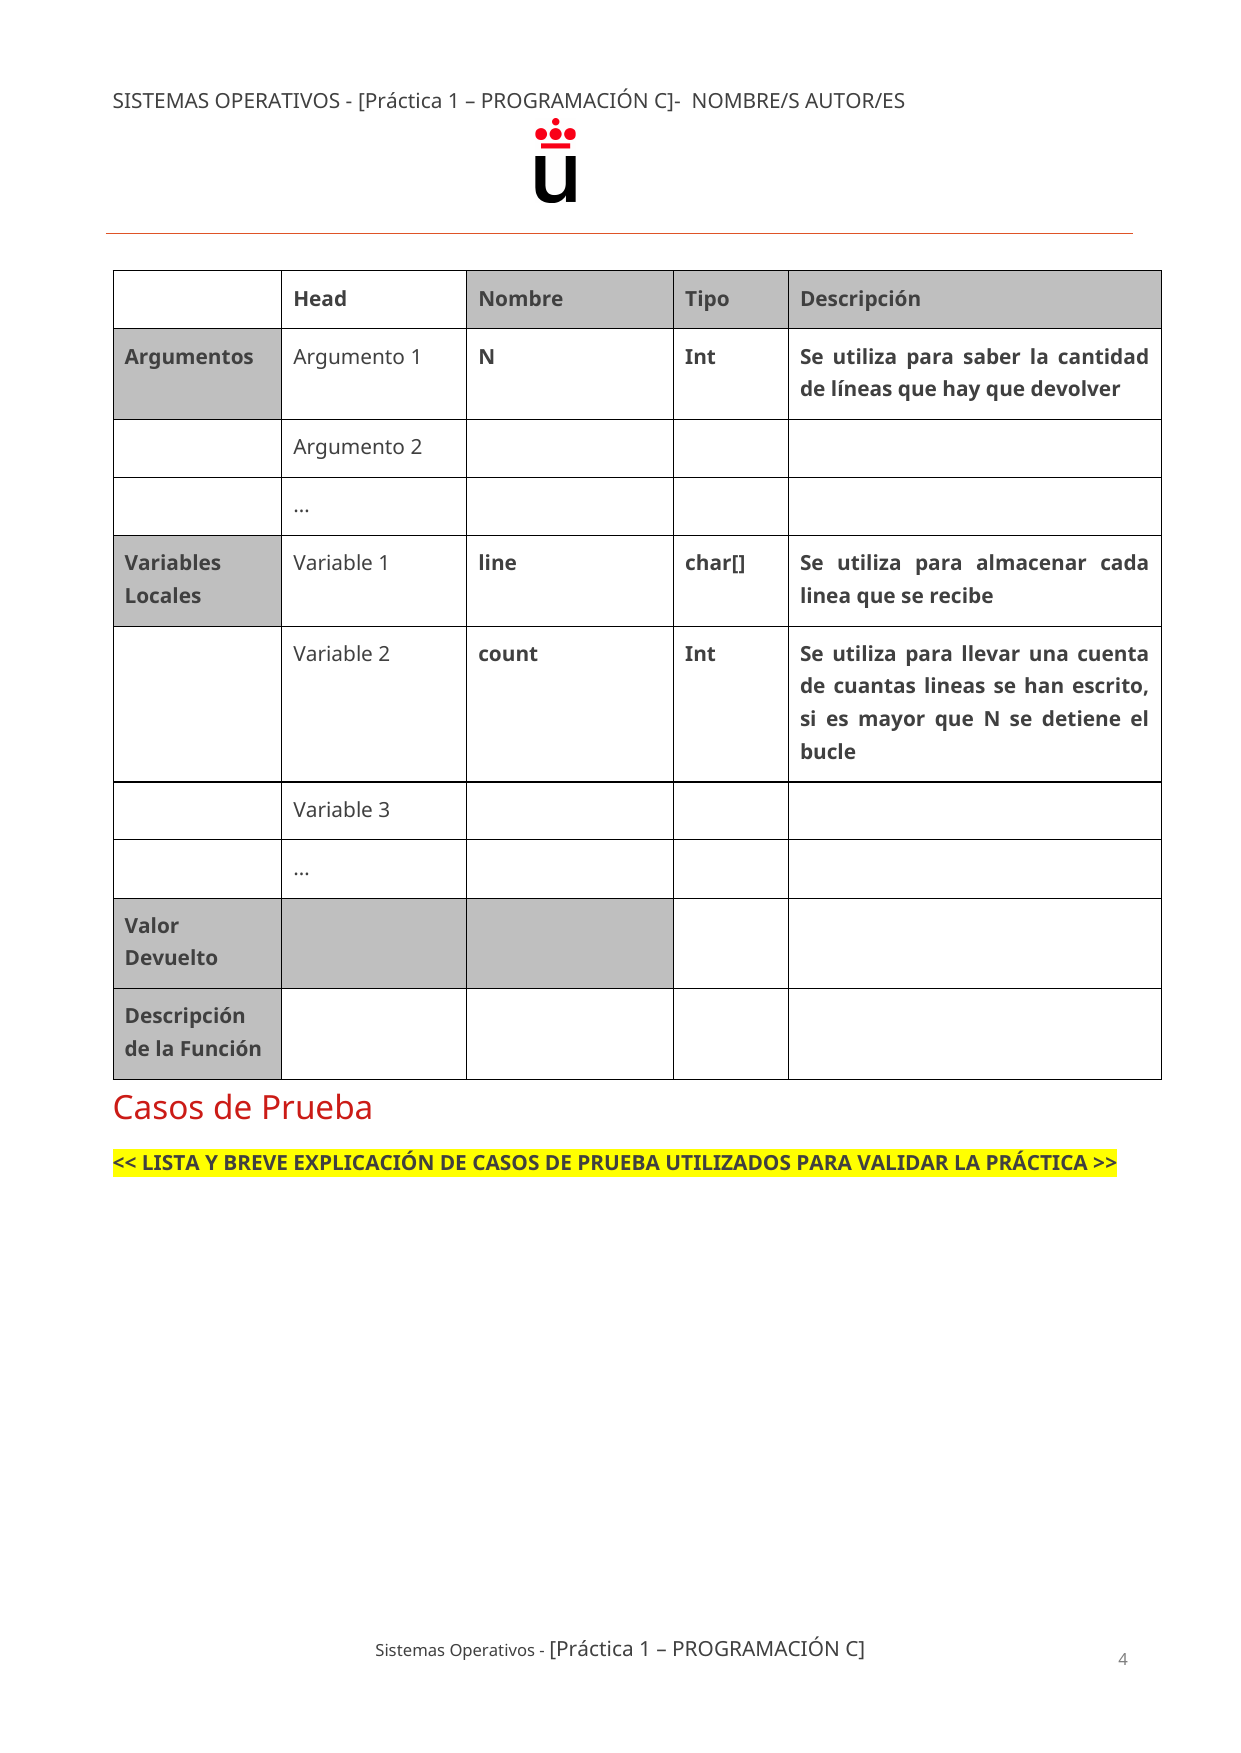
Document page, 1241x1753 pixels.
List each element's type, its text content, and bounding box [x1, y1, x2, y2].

table_cell [674, 478, 788, 535]
table_cell [467, 840, 673, 897]
table_cell Variables Locales [114, 536, 281, 626]
table_header Head [282, 271, 466, 328]
table_header Nombre [467, 271, 673, 328]
table_cell [789, 478, 1161, 535]
table_cell [467, 420, 673, 477]
table_cell [114, 478, 281, 535]
table_header [114, 271, 281, 328]
table_cell Variable 2 [282, 627, 466, 781]
table_cell [674, 783, 788, 839]
table_cell [467, 989, 673, 1079]
table_cell [789, 989, 1161, 1079]
table_cell … [282, 478, 466, 535]
table_cell [789, 783, 1161, 839]
table_cell Variable 1 [282, 536, 466, 626]
table_cell [789, 840, 1161, 897]
table_cell Se utiliza para llevar una cuenta de cuantas lineas se han escrito, si es mayor que N se detiene el bucle [789, 627, 1161, 781]
table_header Descripción [789, 271, 1161, 328]
table_cell [114, 420, 281, 477]
table_cell Argumento 1 [282, 329, 466, 419]
table_cell Int [674, 627, 788, 781]
table_cell [467, 478, 673, 535]
table_cell [114, 840, 281, 897]
table_cell Valor Devuelto [114, 899, 281, 988]
table_cell Int [674, 329, 788, 419]
table_cell Variable 3 [282, 783, 466, 839]
table_cell [467, 899, 673, 988]
table_cell [789, 420, 1161, 477]
table_cell char[] [674, 536, 788, 626]
table_cell [467, 783, 673, 839]
table_cell [282, 899, 466, 988]
text << LISTA Y BREVE EXPLICACIÓN DE CASOS DE PRUEBA UTILIZADOS PARA VALIDAR LA PRÁCTICA >> [112, 1148, 1128, 1177]
table_cell [282, 989, 466, 1079]
subtitle Casos de Prueba [112, 1084, 1128, 1129]
table_cell [114, 783, 281, 839]
table_cell line [467, 536, 673, 626]
table_cell Argumento 2 [282, 420, 466, 477]
table_header Tipo [674, 271, 788, 328]
table_cell [674, 899, 788, 988]
table_cell [114, 627, 281, 781]
table_cell [674, 989, 788, 1079]
picture [535, 118, 576, 203]
table_cell Descripción de la Función [114, 989, 281, 1079]
table_cell [789, 899, 1161, 988]
table_cell Se utiliza para almacenar cada linea que se recibe [789, 536, 1161, 626]
table_cell N [467, 329, 673, 419]
table_cell [674, 840, 788, 897]
table_cell count [467, 627, 673, 781]
table_cell Argumentos [114, 329, 281, 419]
table_cell Se utiliza para saber la cantidad de líneas que hay que devolver [789, 329, 1161, 419]
table_cell [674, 420, 788, 477]
table_cell … [282, 840, 466, 897]
